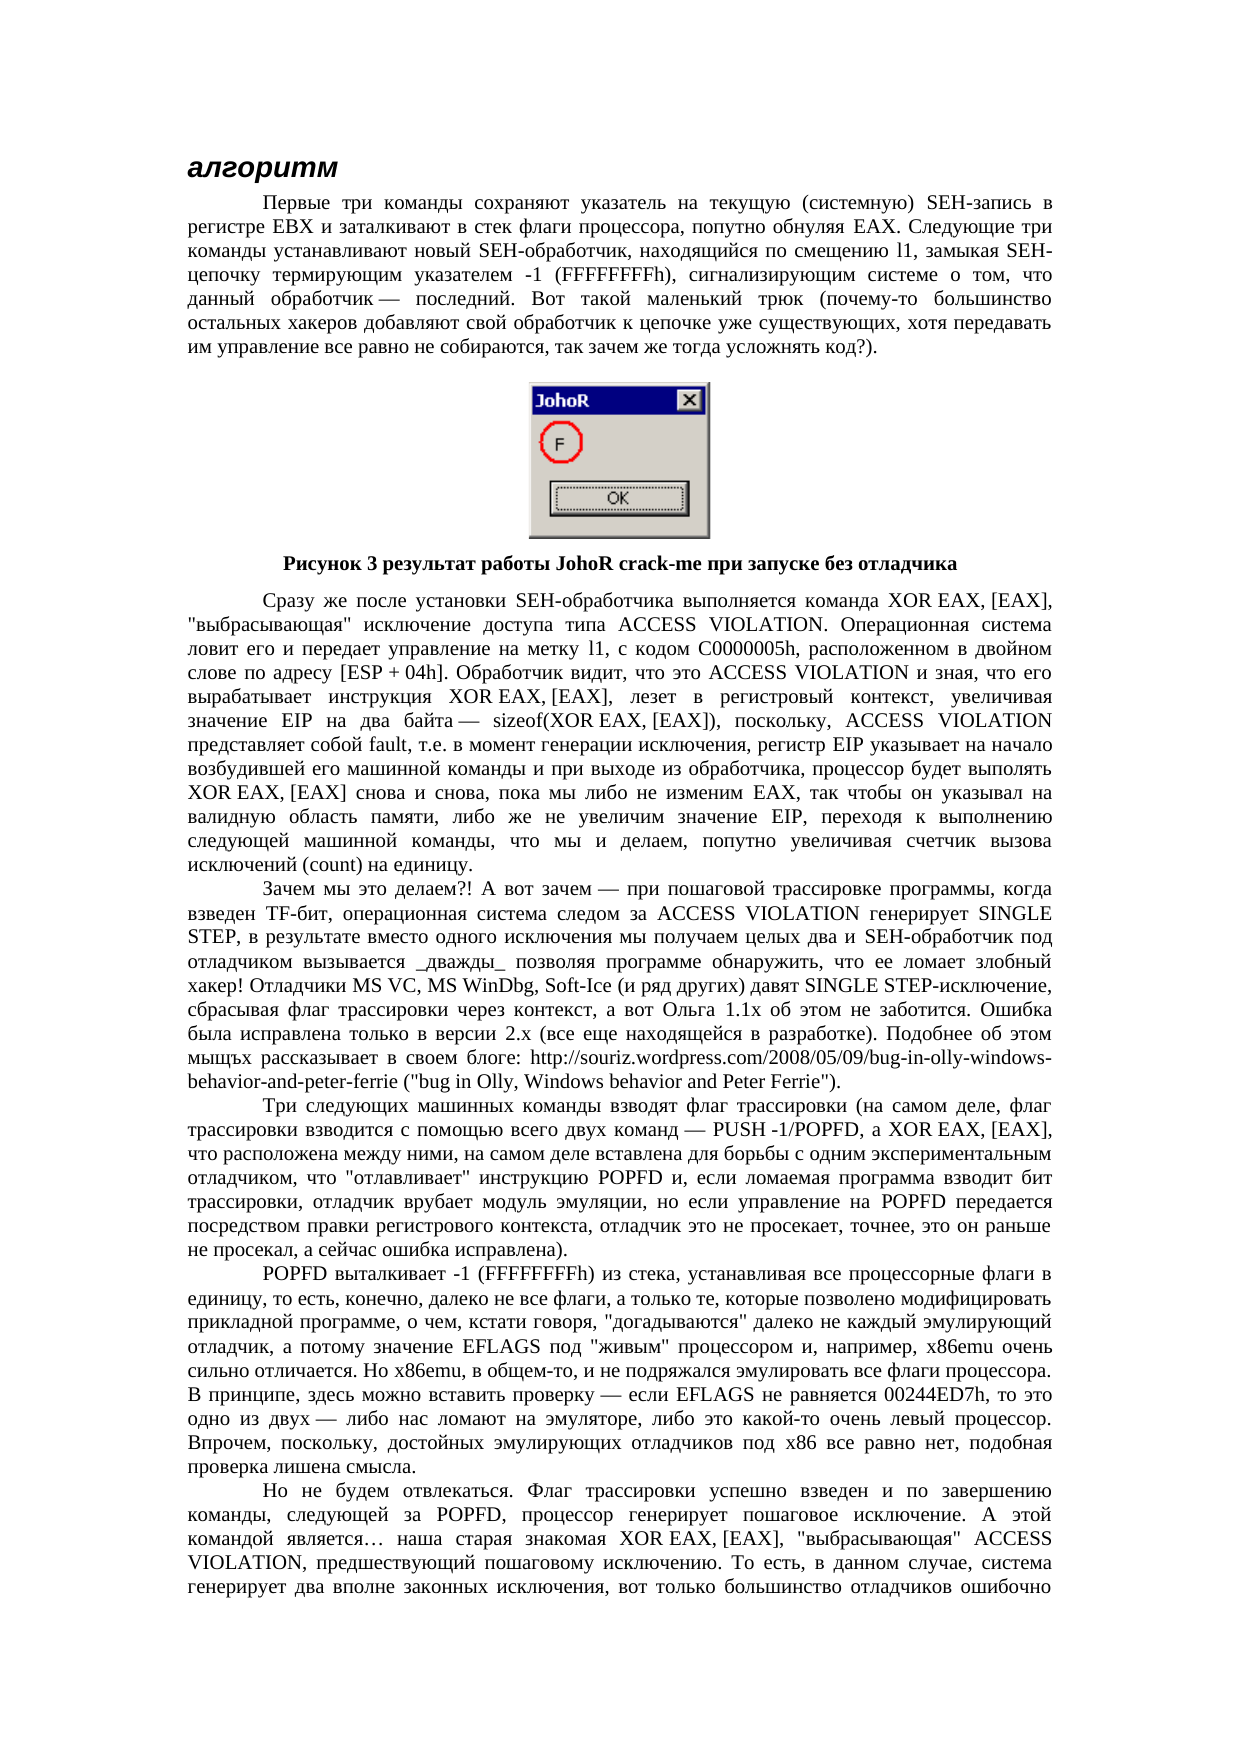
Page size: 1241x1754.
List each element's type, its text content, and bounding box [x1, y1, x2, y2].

text Сразу же после установки SEH-обработчика выполняется команда XOR EAX, [EAX], "выбрасывающая" исключение доступа типа ACCESS VIOLATION. Операционная система ловит его и передает управление на метку l1, с кодом C0000005h, расположенном в двойном слове по адресу [ESP + 04h]. Обработчик видит, что это ACCESS VIOLATION и зная, что его вырабатывает инструкция XOR EAX, [EAX], лезет в регистровый контекст, увеличивая значение EIP на два байта — sizeof(XOR EAX, [EAX]), поскольку, ACCESS VIOLATION представляет собой fault, т.е. в момент генерации исключения, регистр EIP указывает на начало возбудившей его машинной команды и при выходе из обработчика, процессор будет выполять XOR EAX, [EAX] снова и снова, пока мы либо не изменим EAX, так чтобы он указывал на валидную область памяти, либо же не увеличим значение EIP, переходя к выполнению следующей машинной команды, что мы и делаем, попутно увеличивая счетчик вызова исключений (count) на единицу. [187, 588, 1053, 876]
text POPFD выталкивает -1 (FFFFFFFFh) из стека, устанавливая все процессорные флаги в единицу, то есть, конечно, далеко не все флаги, а только те, которые позволено модифицировать прикладной программе, о чем, кстати говоря, "догадываются" далеко не каждый эмулирующий отладчик, а потому значение EFLAGS под "живым" процессором и, например, x86emu очень сильно отличается. Но x86emu, в общем-то, и не подряжался эмулировать все флаги процессора. В принципе, здесь можно вставить проверку — если EFLAGS не равняется 00244ED7h, то это одно из двух — либо нас ломают на эмуляторе, либо это какой-то очень левый процессор. Впрочем, поскольку, достойных эмулирующих отладчиков под x86 все равно нет, подобная проверка лишена смысла. [187, 1261, 1053, 1478]
text Рисунок 3 результат работы JohoR crack-me при запуске без отладчика [187, 551, 1053, 575]
text Зачем мы это делаем?! А вот зачем — при пошаговой трассировке программы, когда взведен TF-бит, операционная система следом за ACCESS VIOLATION генерирует SINGLE STEP, в результате вместо одного исключения мы получаем целых два и SEH-обработчик под отладчиком вызывается _дважды_ позволяя программе обнаружить, что ее ломает злобный хакер! Отладчики MS VC, MS WinDbg, Soft-Ice (и ряд других) давят SINGLE STEP-исключение, сбрасывая флаг трассировки через контекст, а вот Ольга 1.1x об этом не заботится. Ошибка была исправлена только в версии 2.x (все еще находящейся в разработке). Подобнее об этом мыщъх рассказывает в своем блоге: http://souriz.wordpress.com/2008/05/09/bug-in-olly-windows-behavior-and-peter-ferrie ("bug in Olly, Windows behavior and Peter Ferrie"). [187, 876, 1053, 1093]
text Первые три команды сохраняют указатель на текущую (системную) SEH-запись в регистре EBX и заталкивают в стек флаги процессора, попутно обнуляя EAX. Следующие три команды устанавливают новый SEH-обработчик, находящийся по смещению l1, замыкая SEH-цепочку термирующим указателем -1 (FFFFFFFFh), сигнализирующим системе о том, что данный обработчик — последний. Вот такой маленький трюк (почему-то большинство остальных хакеров добавляют свой обработчик к цепочке уже существующих, хотя передавать им управление все равно не собираются, так зачем же тогда усложнять код?). [187, 190, 1053, 358]
picture [528, 382, 712, 539]
subtitle алгоритм [187, 150, 1053, 183]
text Три следующих машинных команды взводят флаг трассировки (на самом деле, флаг трассировки взводится с помощью всего двух команд — PUSH -1/POPFD, а XOR EAX, [EAX], что расположена между ними, на самом деле вставлена для борьбы с одним экспериментальным отладчиком, что "отлавливает" инструкцию POPFD и, если ломаемая программа взводит бит трассировки, отладчик врубает модуль эмуляции, но если управление на POPFD передается посредством правки регистрового контекста, отладчик это не просекает, точнее, это он раньше не просекал, а сейчас ошибка исправлена). [187, 1093, 1053, 1261]
text Но не будем отвлекаться. Флаг трассировки успешно взведен и по завершению команды, следующей за POPFD, процессор генерирует пошаговое исключение. А этой командой является… наша старая знакомая XOR EAX, [EAX], "выбрасывающая" ACCESS VIOLATION, предшествующий пошаговому исключению. То есть, в данном случае, система генерирует два вполне законных исключения, вот только большинство отладчиков ошибочно [187, 1478, 1053, 1598]
